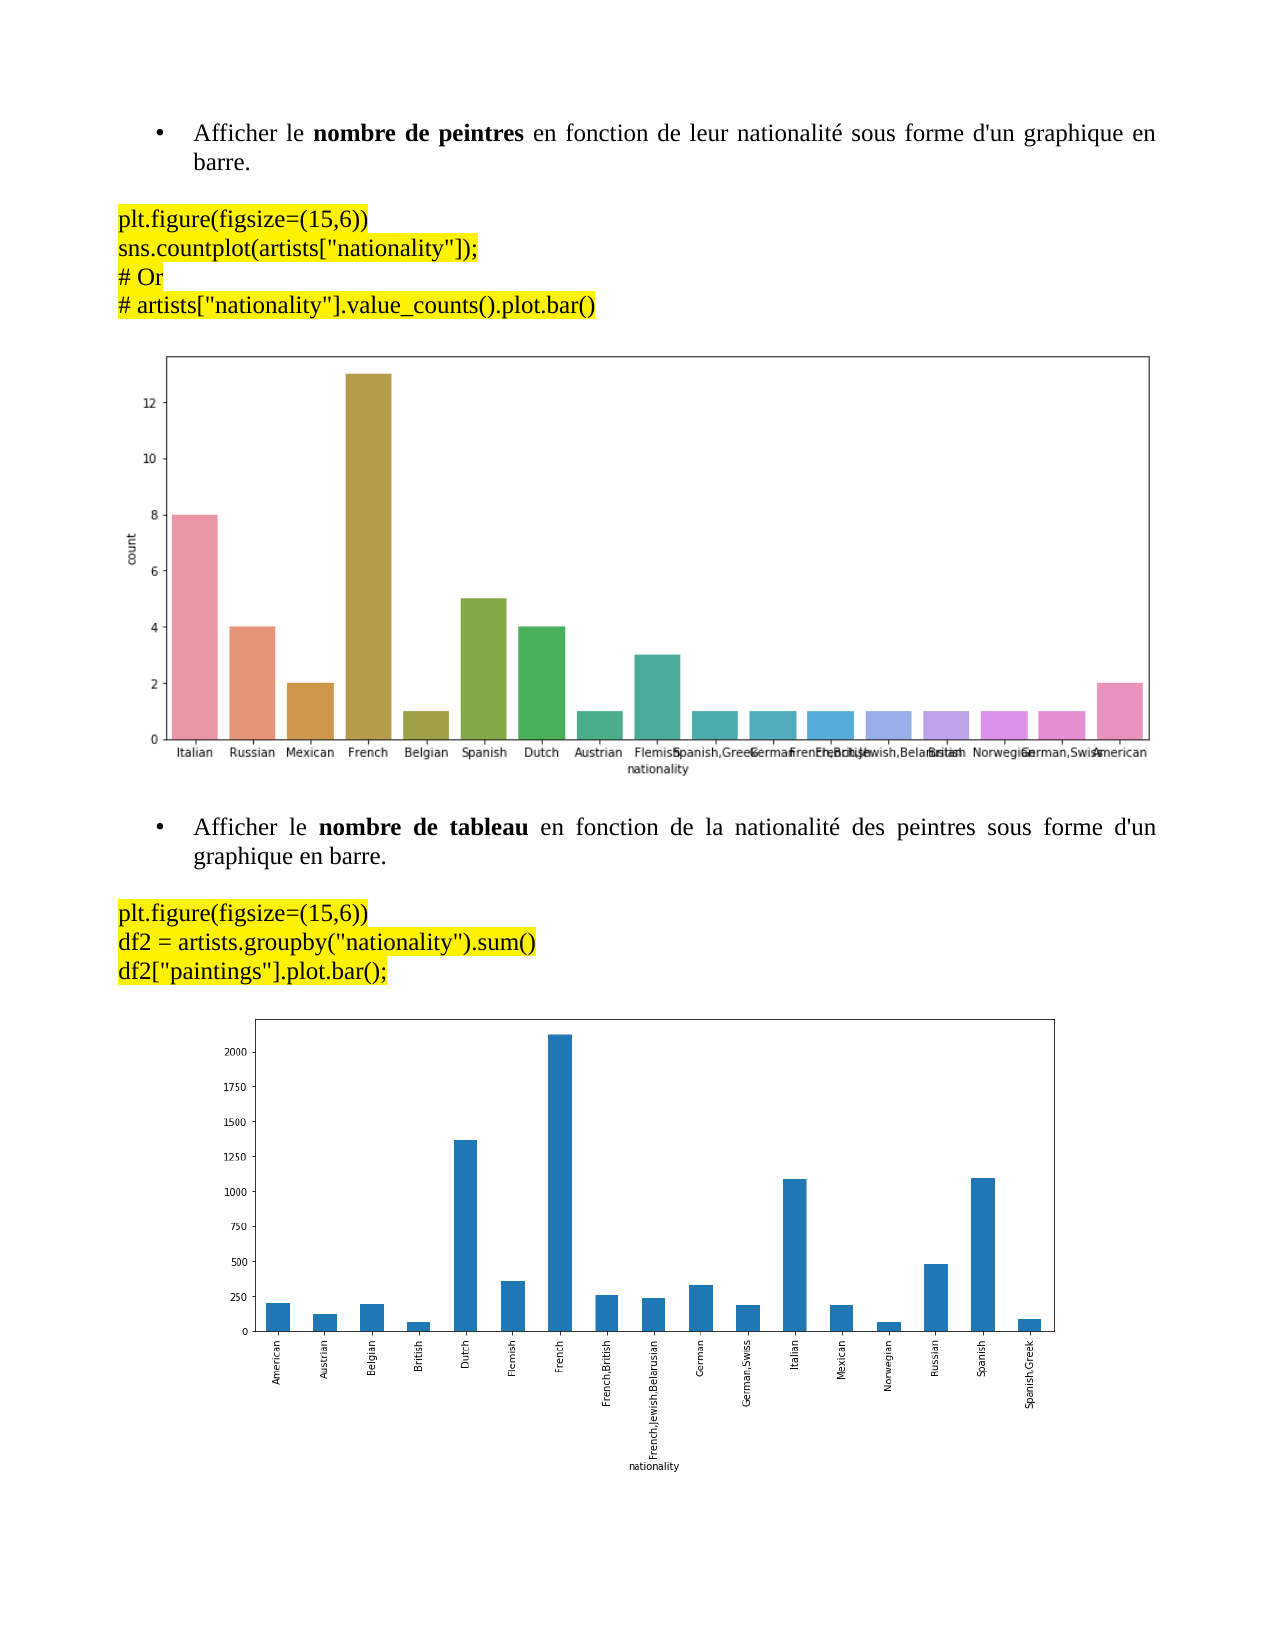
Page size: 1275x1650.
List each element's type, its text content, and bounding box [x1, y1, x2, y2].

text plt.figure(figsize=(15,6)) [118, 204, 1157, 233]
text sns.countplot(artists["nationality"]); [118, 233, 1157, 262]
text # Or [118, 262, 1157, 291]
text plt.figure(figsize=(15,6)) [118, 898, 1157, 927]
picture [216, 1013, 1059, 1477]
list Afficher le nombre de tableau en fonction de la nationalité des peintres sous forme d'un graphique en barre. [156, 812, 1157, 870]
text df2 = artists.groupby("nationality").sum() [118, 927, 1157, 956]
list Afficher le nombre de peintres en fonction de leur nationalité sous forme d'un graphique en barre. [156, 118, 1157, 176]
text df2["paintings"].plot.bar(); [118, 956, 1157, 985]
picture [118, 348, 1157, 784]
text # artists["nationality"].value_counts().plot.bar() [118, 291, 1157, 319]
